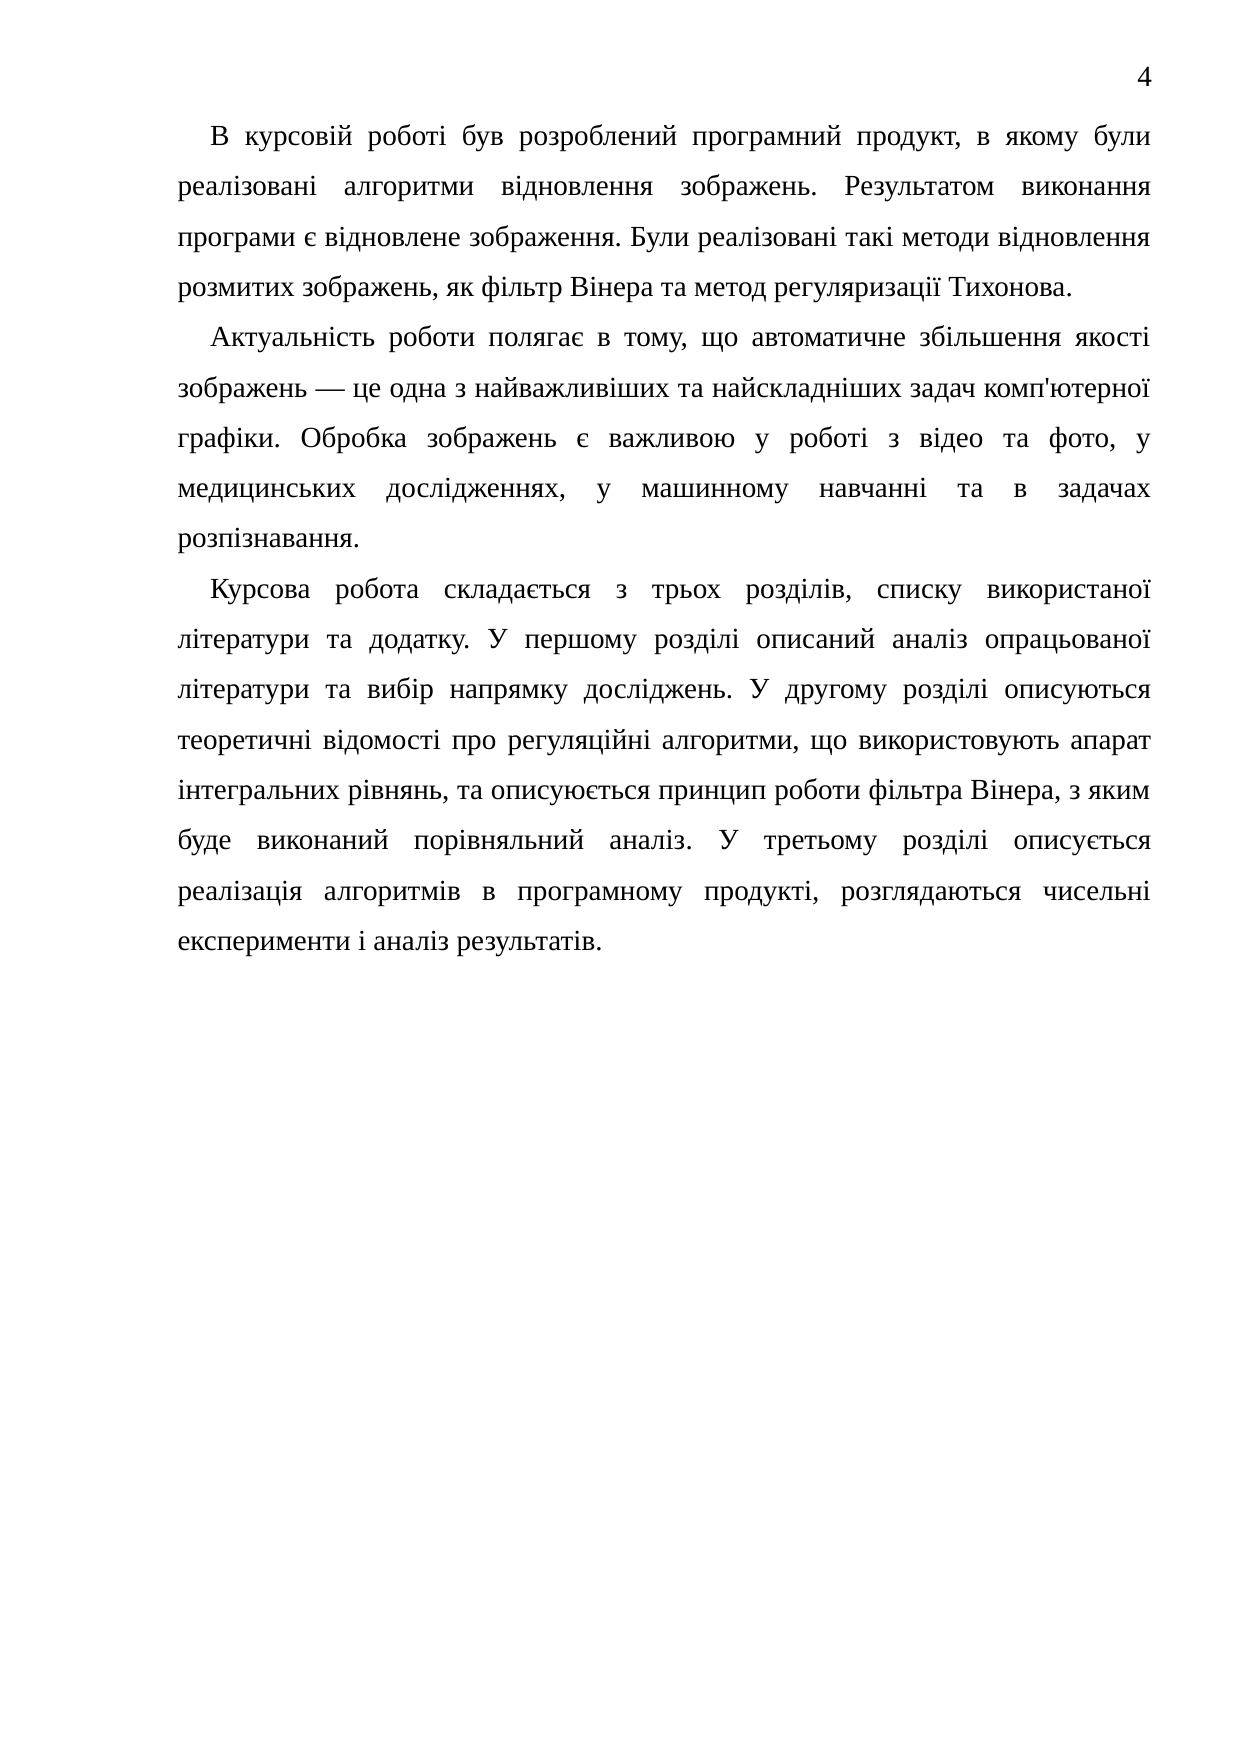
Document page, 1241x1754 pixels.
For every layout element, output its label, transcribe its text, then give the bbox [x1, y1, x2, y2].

text Курсова робота складається з трьох розділів, списку використаної літератури та додатку. У першому розділі описаний аналіз опрацьованої літератури та вибір напрямку досліджень. У другому розділі описуються теоретичні відомості про регуляційні алгоритми, що використовують апарат інтегральних рівнянь, та описуюється принцип роботи фільтра Вінера, з яким буде виконаний порівняльний аналіз. У третьому розділі описується реалізація алгоритмів в програмному продукті, розглядаються чисельні експерименти і аналіз результатів. [177, 571, 1152, 957]
text В курсовій роботі був розроблений програмний продукт, в якому були реалізовані алгоритми відновлення зображень. Результатом виконання програми є відновлене зображення. Були реалізовані такі методи відновлення розмитих зображень, як фільтр Вінера та метод регуляризації Тихонова. [177, 118, 1152, 303]
text Актуальність роботи полягає в тому, що автоматичне збільшення якості зображень ― це одна з найважливіших та найскладніших задач комп'ютерної графіки. Обробка зображень є важливою у роботі з відео та фото, у медицинських дослідженнях, у машинному навчанні та в задачах розпізнавання. [177, 319, 1152, 554]
